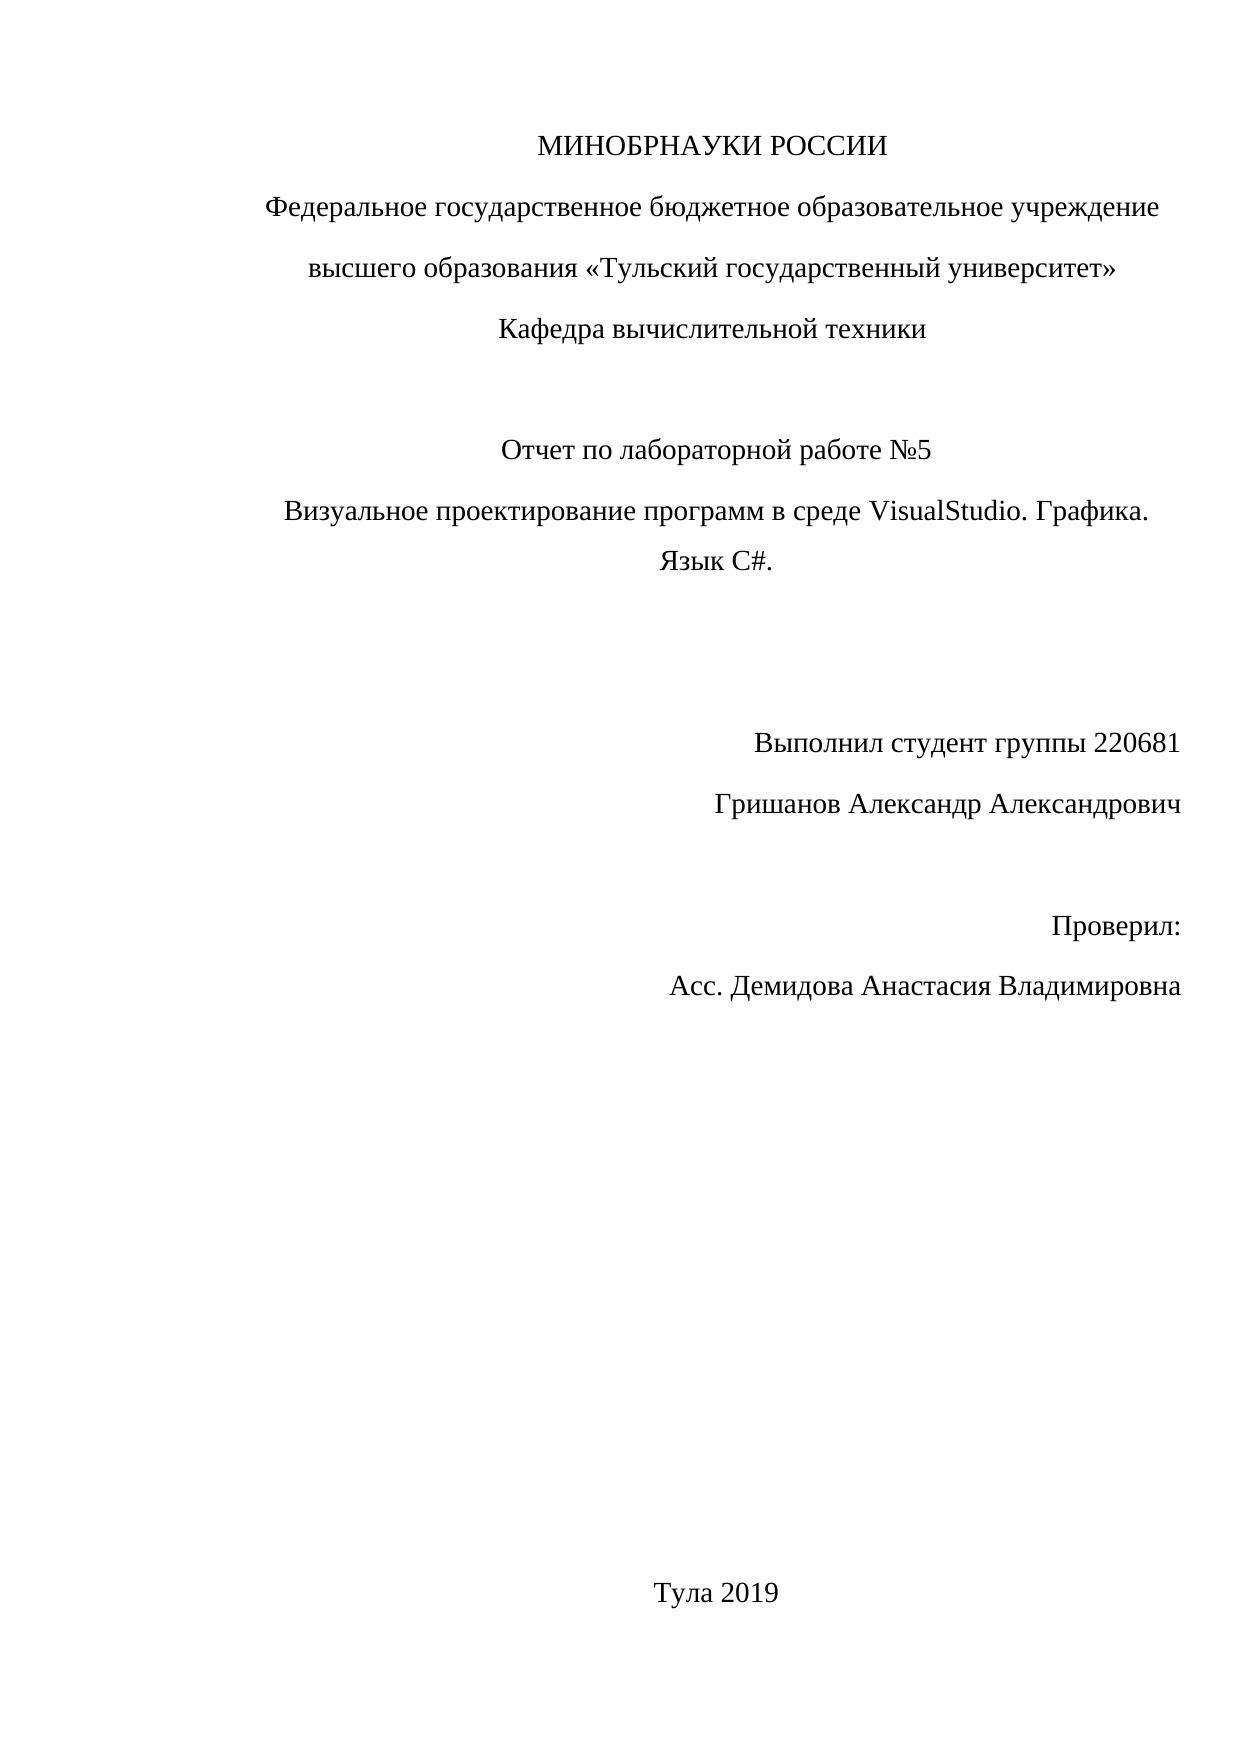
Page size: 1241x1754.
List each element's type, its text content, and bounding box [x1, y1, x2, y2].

text Визуальное проектирование программ в среде VisualStudio. Графика. Язык С#. [251, 493, 1181, 577]
text Кафедра вычислительной техники [251, 311, 1181, 344]
text Асс. Демидова Анастасия Владимировна [251, 968, 1181, 1002]
text Тула 2019 [251, 1576, 1181, 1609]
text Проверил: [251, 908, 1181, 941]
text Федеральное государственное бюджетное образовательное учреждение [251, 189, 1181, 223]
text Выполнил студент группы 220681 [251, 725, 1181, 759]
text Гришанов Александр Александрович [251, 786, 1181, 820]
text МИНОБРНАУКИ РОССИИ [251, 128, 1181, 162]
text Отчет по лабораторной работе №5 [251, 432, 1181, 466]
text высшего образования «Тульский государственный университет» [251, 250, 1181, 283]
